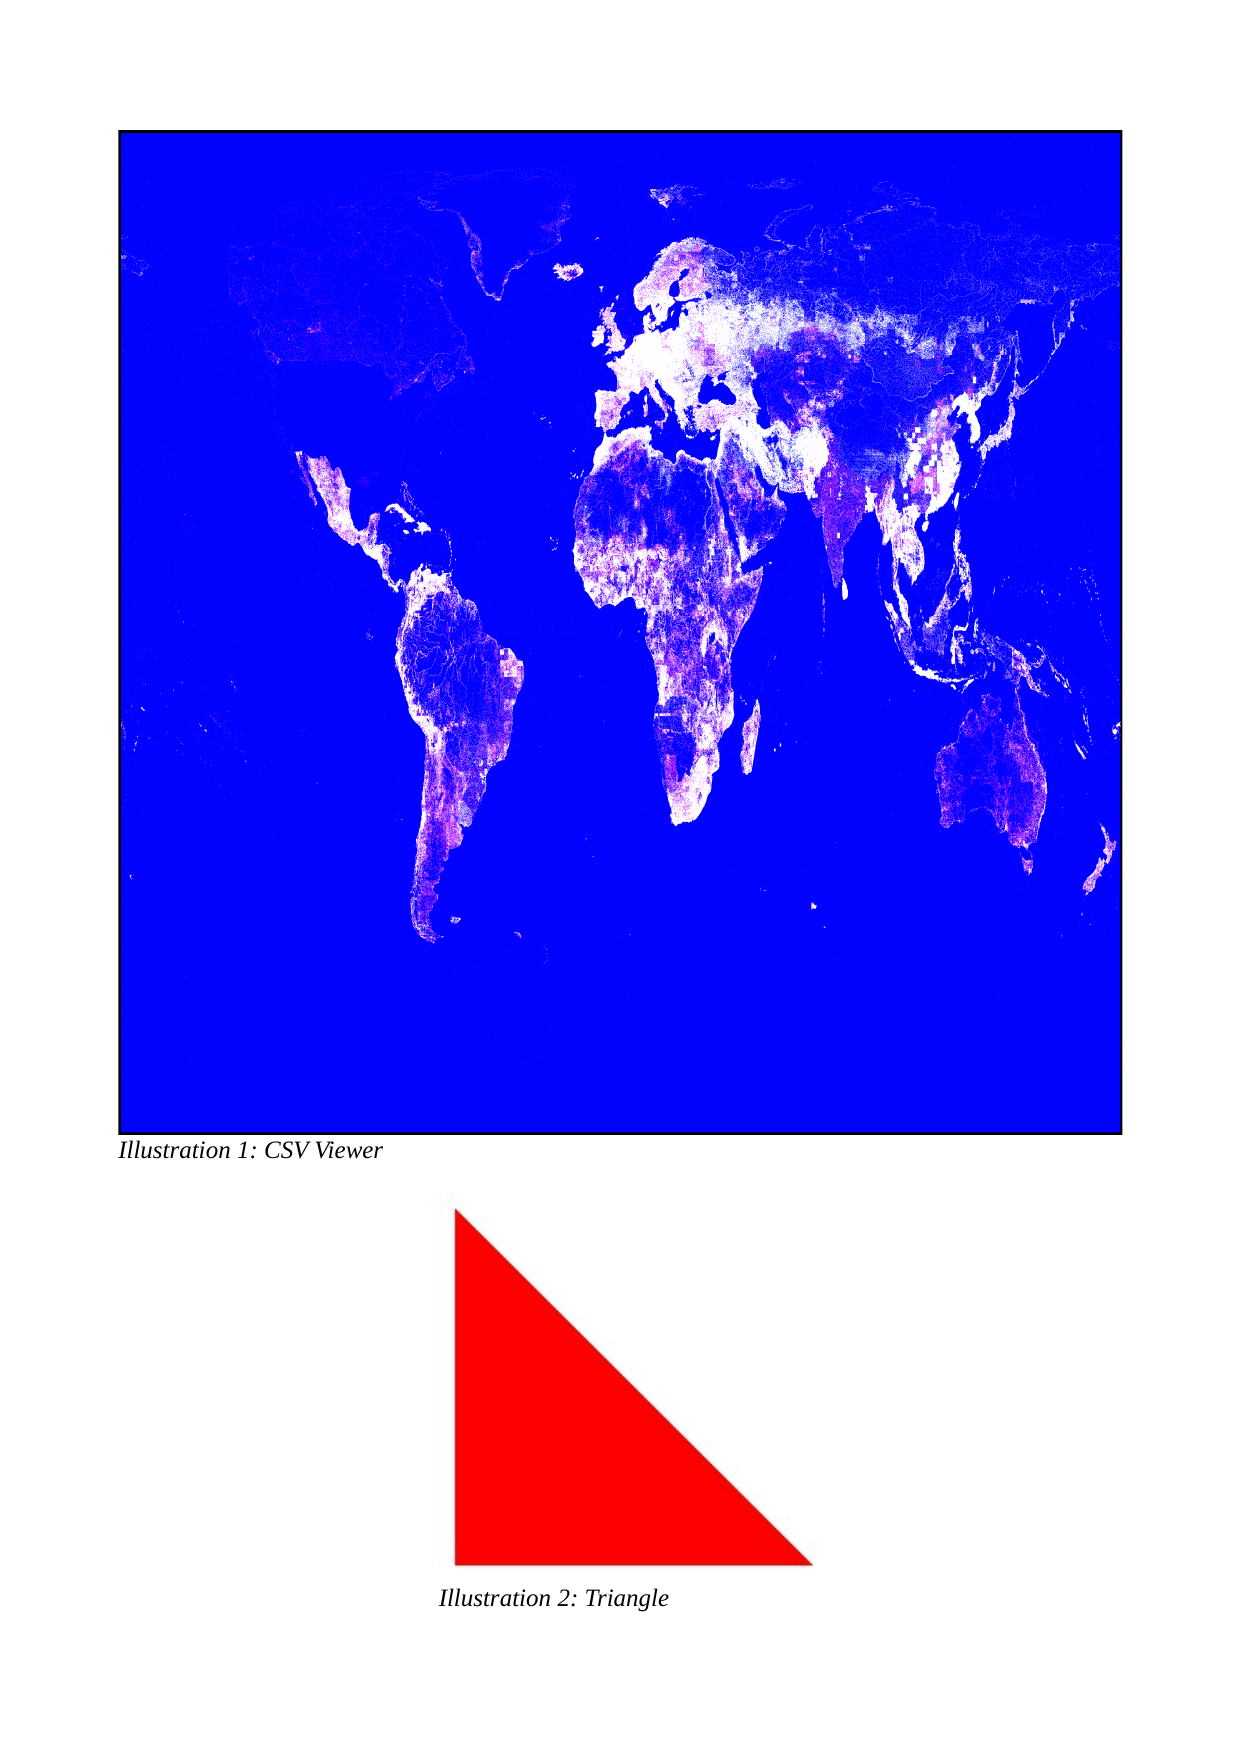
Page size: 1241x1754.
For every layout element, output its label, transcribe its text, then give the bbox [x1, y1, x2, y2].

text Illustration 1: CSV Viewer [118, 1135, 1122, 1163]
picture [118, 130, 1123, 1135]
picture [438, 1192, 830, 1583]
text Illustration 2: Triangle [438, 1583, 829, 1612]
